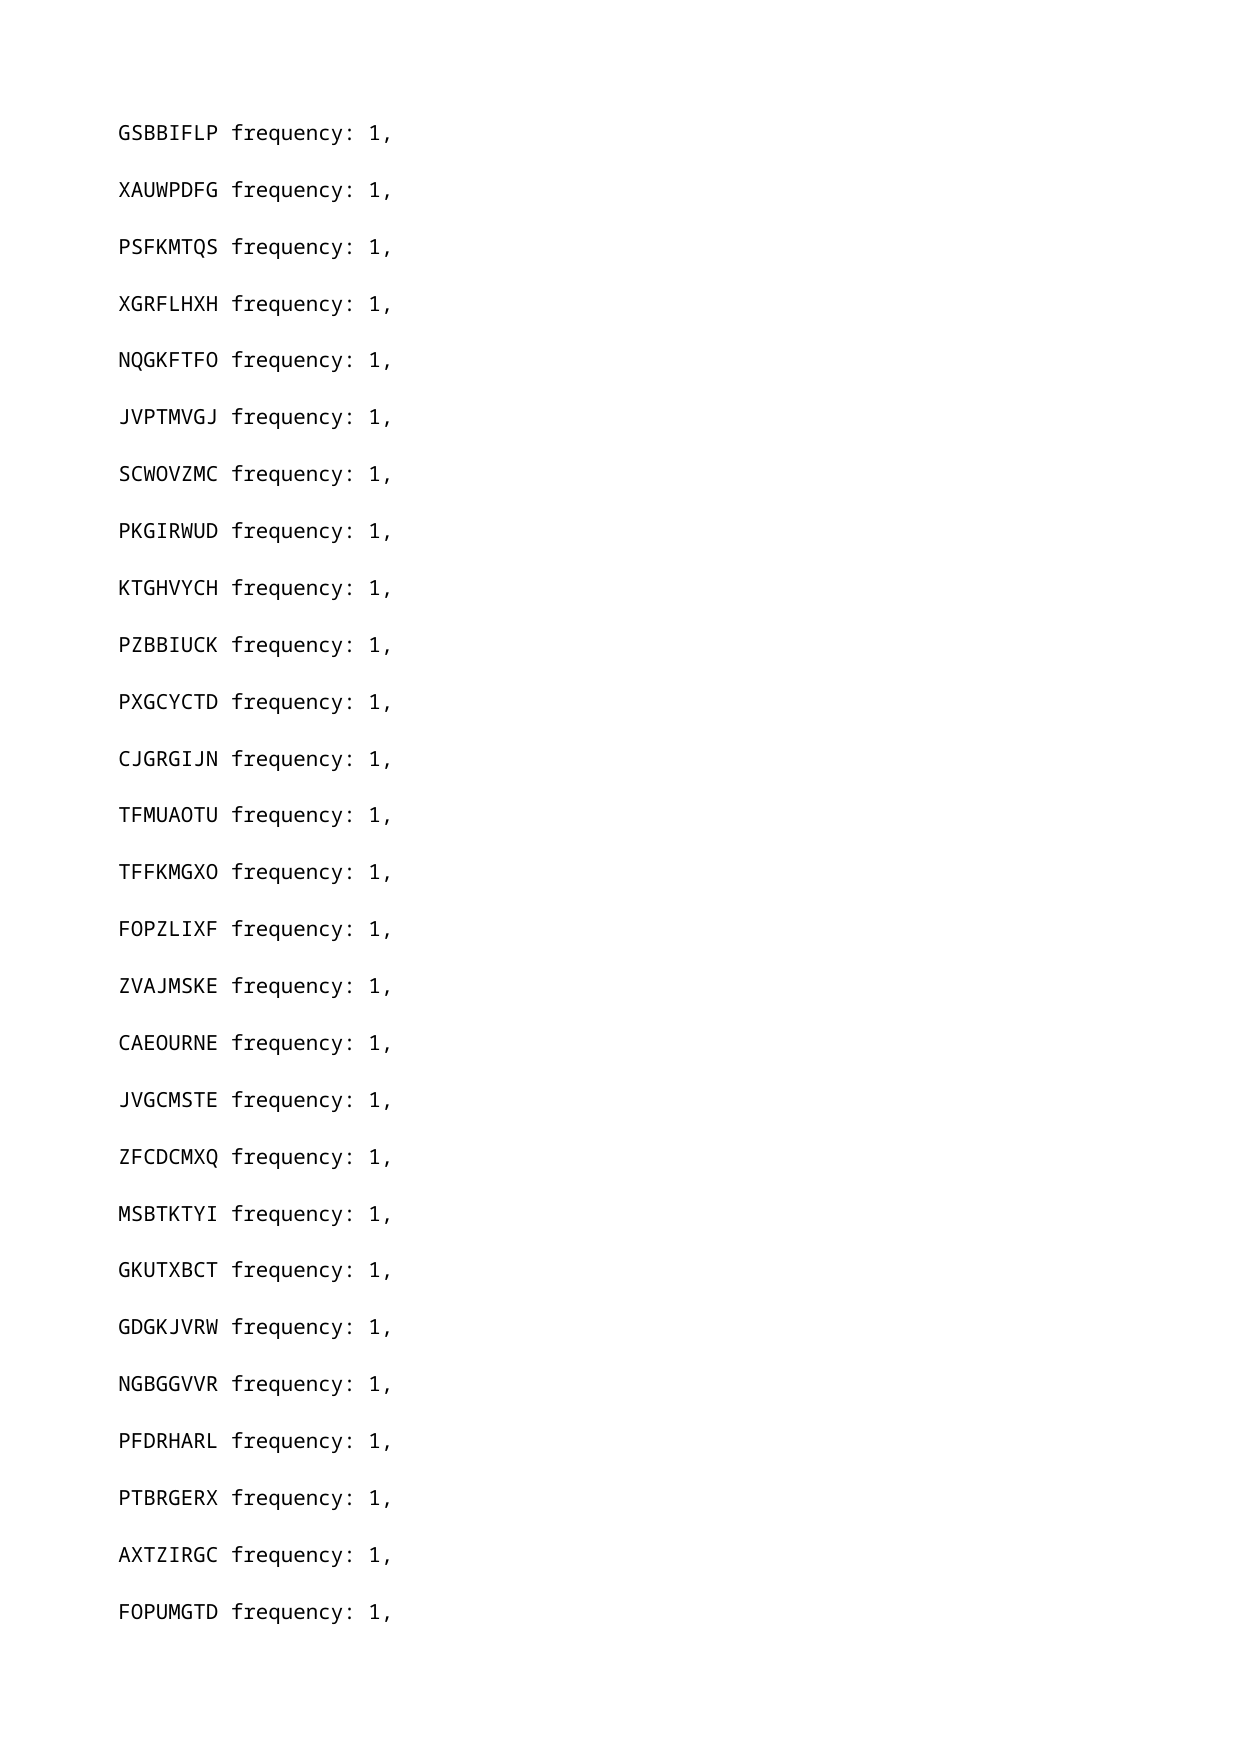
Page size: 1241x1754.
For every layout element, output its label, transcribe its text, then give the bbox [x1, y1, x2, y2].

text GSBBIFLP frequency: 1, [118, 118, 1122, 147]
text GDGKJVRW frequency: 1, [118, 1312, 1122, 1341]
text CJGRGIJN frequency: 1, [118, 744, 1122, 772]
text JVPTMVGJ frequency: 1, [118, 402, 1122, 431]
text PTBRGERX frequency: 1, [118, 1483, 1122, 1512]
text PZBBIUCK frequency: 1, [118, 630, 1122, 658]
text XGRFLHXH frequency: 1, [118, 289, 1122, 317]
text KTGHVYCH frequency: 1, [118, 573, 1122, 602]
text PXGCYCTD frequency: 1, [118, 687, 1122, 715]
text SCWOVZMC frequency: 1, [118, 459, 1122, 488]
text PFDRHARL frequency: 1, [118, 1426, 1122, 1455]
text CAEOURNE frequency: 1, [118, 1028, 1122, 1057]
text TFFKMGXO frequency: 1, [118, 857, 1122, 886]
text JVGCMSTE frequency: 1, [118, 1085, 1122, 1113]
text ZVAJMSKE frequency: 1, [118, 971, 1122, 1000]
text GKUTXBCT frequency: 1, [118, 1256, 1122, 1284]
text TFMUAOTU frequency: 1, [118, 801, 1122, 829]
text ZFCDCMXQ frequency: 1, [118, 1142, 1122, 1170]
text FOPUMGTD frequency: 1, [118, 1597, 1122, 1625]
text AXTZIRGC frequency: 1, [118, 1540, 1122, 1568]
text NGBGGVVR frequency: 1, [118, 1369, 1122, 1398]
text FOPZLIXF frequency: 1, [118, 914, 1122, 943]
text NQGKFTFO frequency: 1, [118, 346, 1122, 374]
text PSFKMTQS frequency: 1, [118, 232, 1122, 260]
text MSBTKTYI frequency: 1, [118, 1199, 1122, 1227]
text XAUWPDFG frequency: 1, [118, 175, 1122, 203]
text PKGIRWUD frequency: 1, [118, 516, 1122, 545]
